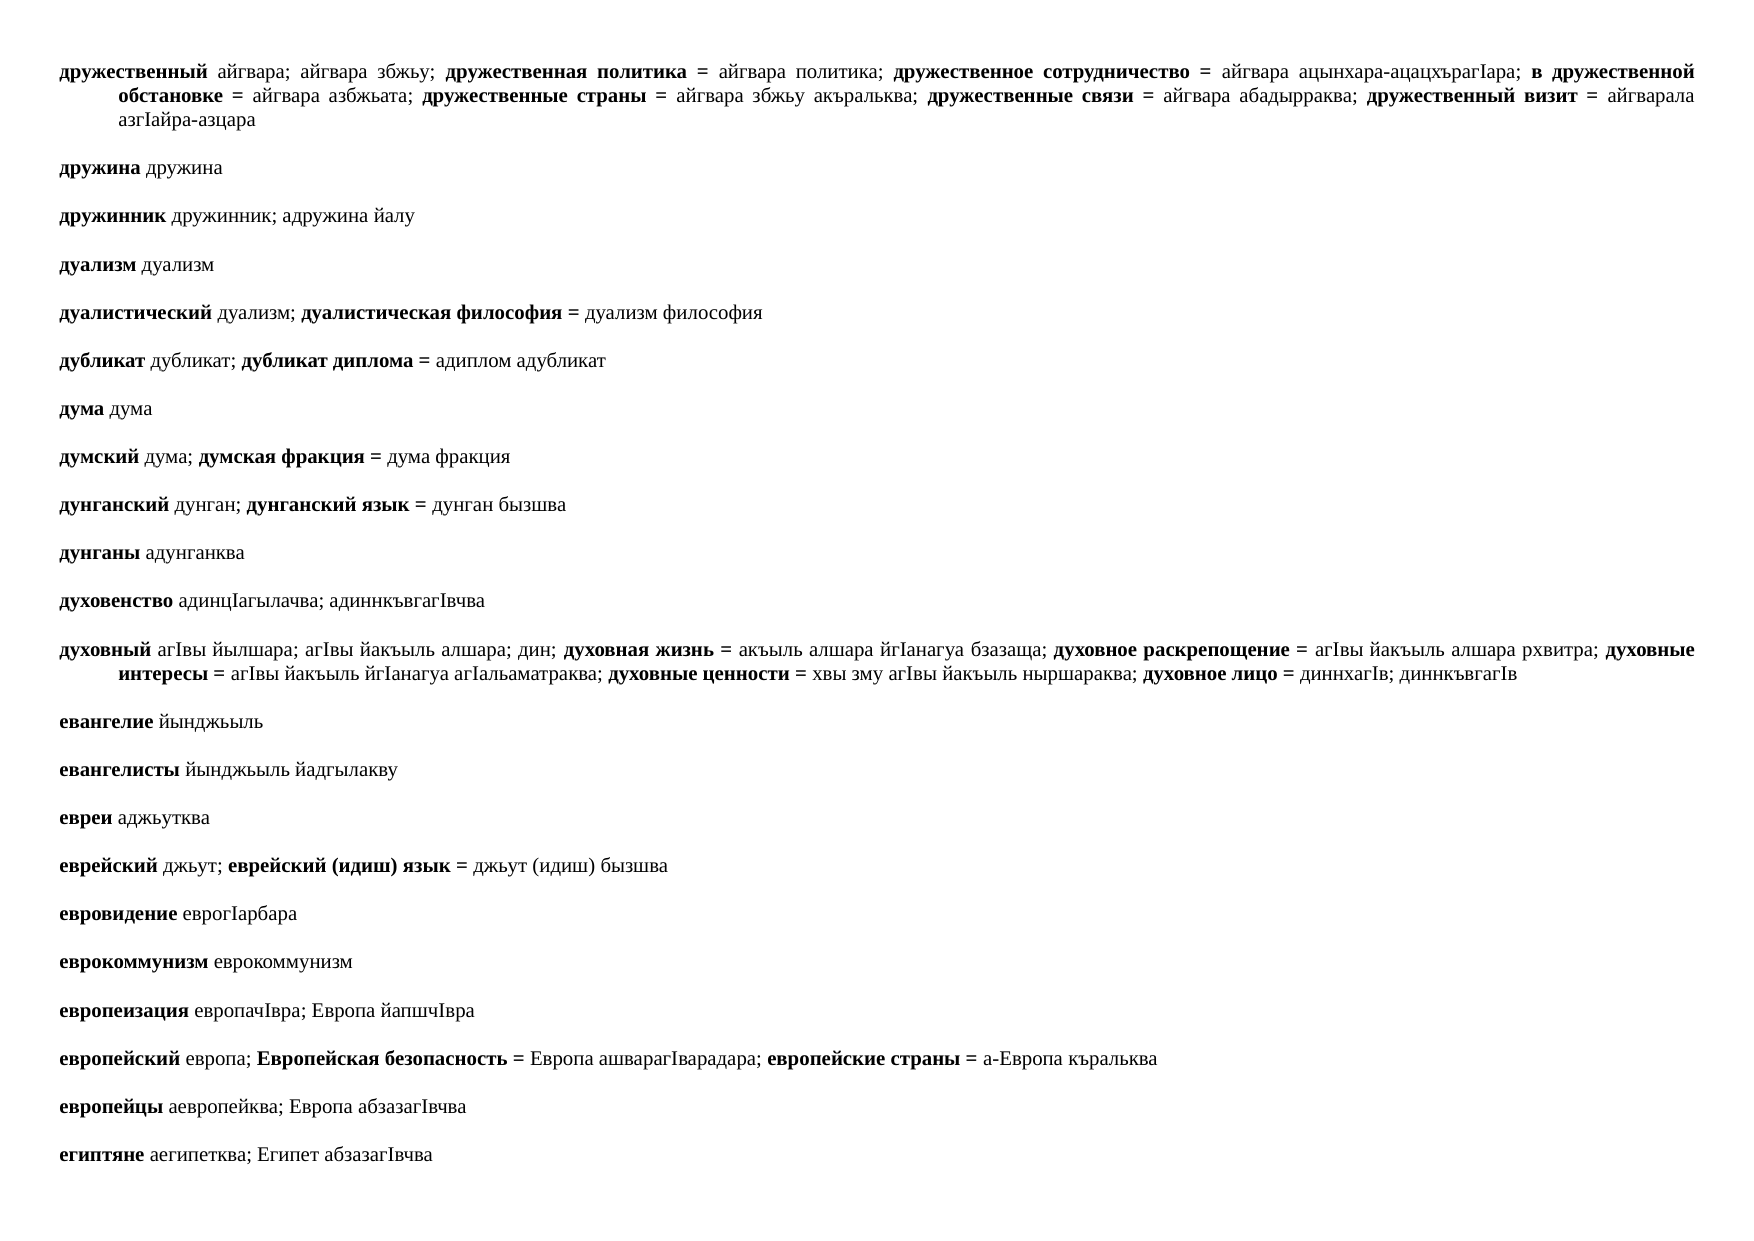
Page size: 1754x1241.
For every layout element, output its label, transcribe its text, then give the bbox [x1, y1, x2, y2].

text дума дума [59, 396, 1695, 420]
text еврейский джьут; еврейский (идиш) язык = джьут (идиш) бызшва [59, 853, 1695, 877]
text дружинник дружинник; адружина йалу [59, 203, 1695, 227]
text евровидение еврогIарбара [59, 901, 1695, 925]
text египтяне аегипетква; Египет абзазагIвчва [59, 1142, 1695, 1166]
text европейский европа; Европейская безопасность = Европа ашварагIварадара; европейские страны = а-Европа къральква [59, 1046, 1695, 1070]
text думский дума; думская фракция = дума фракция [59, 444, 1695, 468]
text евангелие йынджьыль [59, 709, 1695, 733]
text дуалистический дуализм; дуалистическая философия = дуализм философия [59, 300, 1695, 324]
text дружественный айгвара; айгвара збжьу; дружественная политика = айгвара политика; дружественное сотрудничество = айгвара ацынхара-ацацхърагIара; в дружественной обстановке = айгвара азбжьата; дружественные страны = айгвара збжьу акъральква; дружественные связи = айгвара абадырраква; дружественный визит = айгварала азгIайра-азцара [59, 59, 1695, 131]
text дружина дружина [59, 155, 1695, 179]
text еврокоммунизм еврокоммунизм [59, 949, 1695, 973]
text евангелисты йынджьыль йадгылакву [59, 757, 1695, 781]
text духовенство адинцIагылачва; адиннкъвгагIвчва [59, 588, 1695, 612]
text дуализм дуализм [59, 252, 1695, 276]
text европеизация европачIвра; Европа йапшчIвра [59, 997, 1695, 1022]
text евреи аджьутква [59, 805, 1695, 829]
text духовный агIвы йылшара; агIвы йакъыль алшара; дин; духовная жизнь = акъыль алшара йгIанагуа бзазаща; духовное раскрепощение = агIвы йакъыль алшара рхвитра; духовные интересы = агIвы йакъыль йгIанагуа агIальаматраква; духовные ценности = хвы зму агIвы йакъыль ныршараква; духовное лицо = диннхагIв; диннкъвгагIв [59, 637, 1695, 685]
text дунганский дунган; дунганский язык = дунган бызшва [59, 492, 1695, 516]
text европейцы аевропейква; Европа абзазагIвчва [59, 1094, 1695, 1118]
text дубликат дубликат; дубликат диплома = адиплом адубликат [59, 348, 1695, 372]
text дунганы адунганква [59, 540, 1695, 564]
